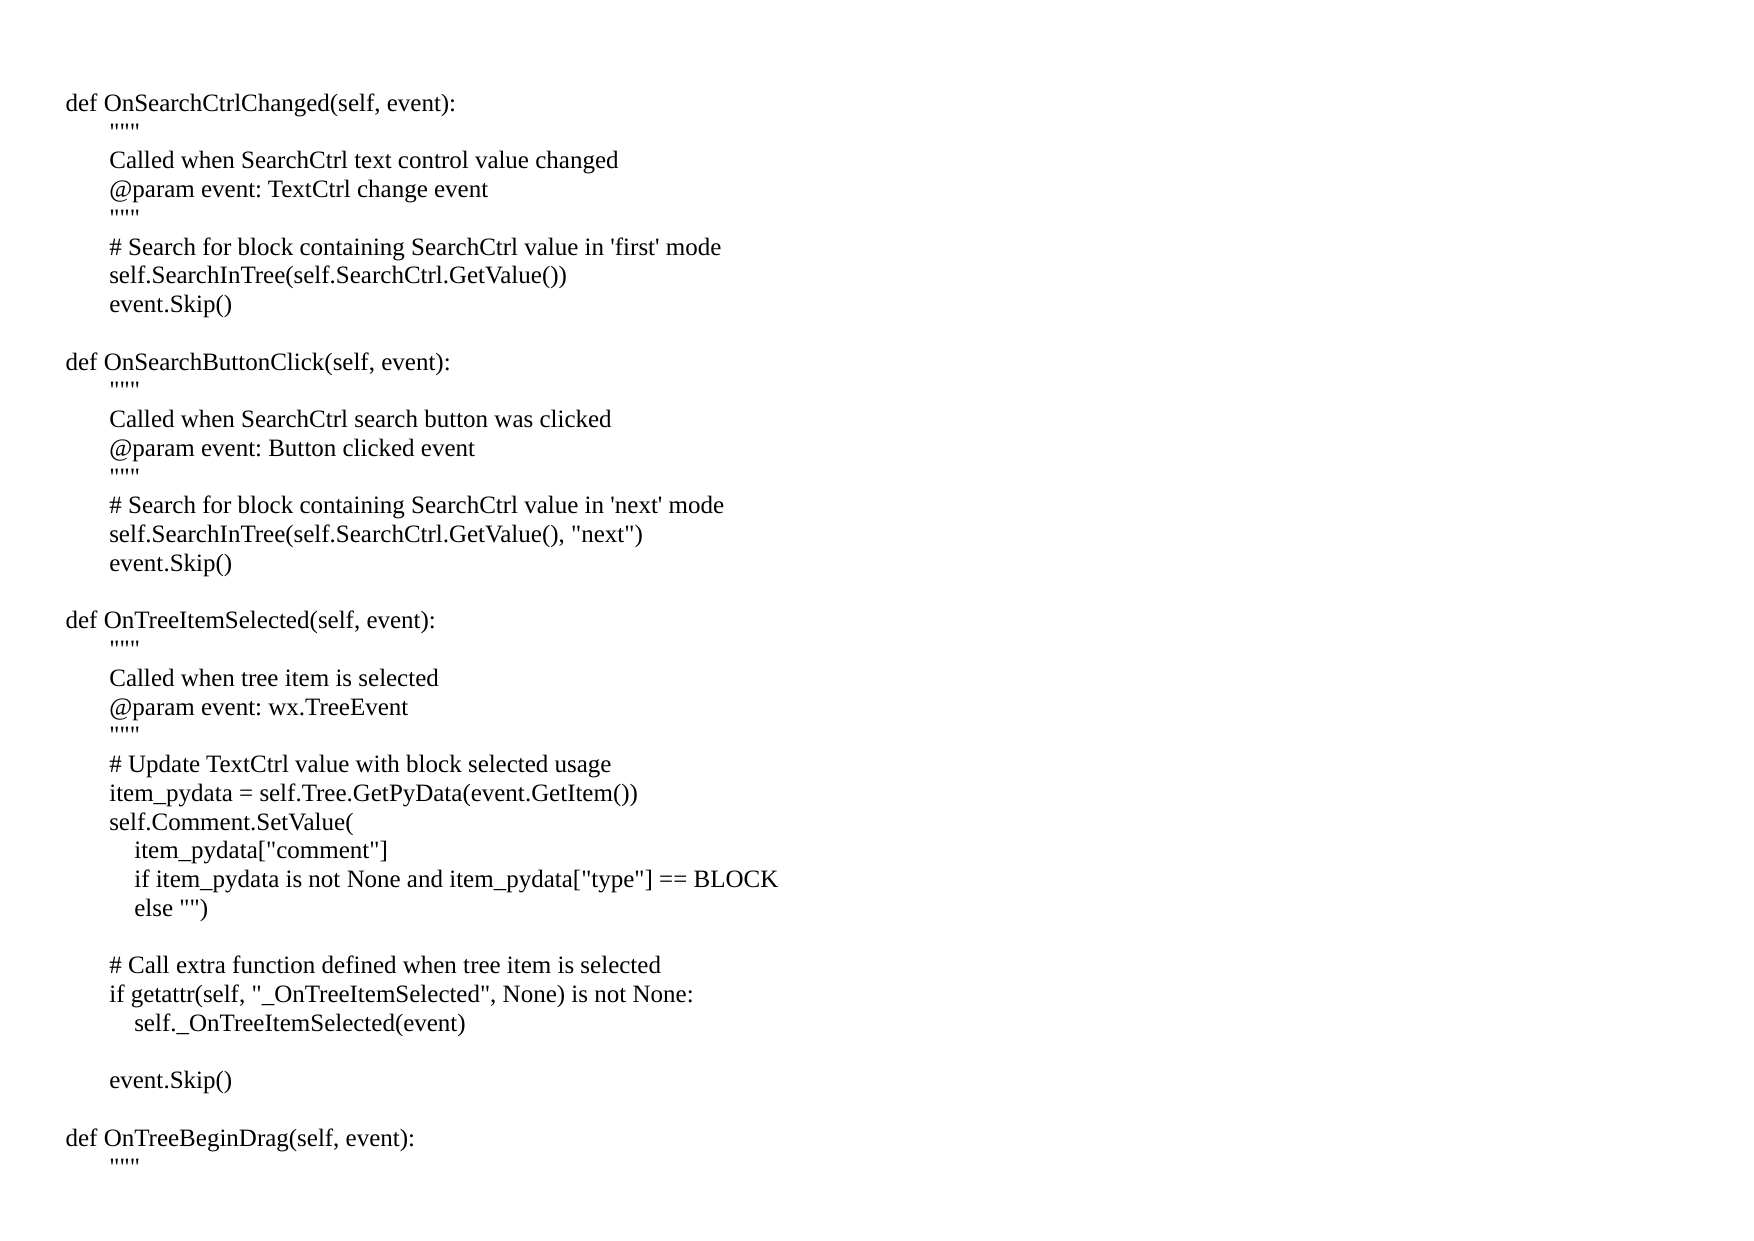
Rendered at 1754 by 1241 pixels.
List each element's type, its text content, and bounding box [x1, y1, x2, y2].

text """ [59, 462, 1695, 490]
text event.Skip() [59, 1065, 1695, 1094]
text self.Comment.SetValue( [59, 807, 1695, 835]
text # Search for block containing SearchCtrl value in 'next' mode [59, 490, 1695, 519]
text Called when SearchCtrl search button was clicked [59, 404, 1695, 433]
text @param event: Button clicked event [59, 433, 1695, 462]
text Called when SearchCtrl text control value changed [59, 145, 1695, 174]
text Called when tree item is selected [59, 663, 1695, 692]
text def OnTreeItemSelected(self, event): [59, 605, 1695, 634]
text def OnSearchButtonClick(self, event): [59, 347, 1695, 375]
text def OnSearchCtrlChanged(self, event): [59, 88, 1695, 117]
text """ [59, 375, 1695, 404]
text """ [59, 1152, 1695, 1180]
text """ [59, 634, 1695, 663]
text event.Skip() [59, 548, 1695, 577]
text self._OnTreeItemSelected(event) [59, 1008, 1695, 1037]
text self.SearchInTree(self.SearchCtrl.GetValue()) [59, 260, 1695, 289]
text @param event: wx.TreeEvent [59, 692, 1695, 720]
text if item_pydata is not None and item_pydata["type"] == BLOCK [59, 864, 1695, 893]
text # Search for block containing SearchCtrl value in 'first' mode [59, 232, 1695, 260]
text """ [59, 203, 1695, 232]
text # Update TextCtrl value with block selected usage [59, 749, 1695, 778]
text item_pydata["comment"] [59, 835, 1695, 864]
text item_pydata = self.Tree.GetPyData(event.GetItem()) [59, 778, 1695, 807]
text # Call extra function defined when tree item is selected [59, 950, 1695, 979]
text event.Skip() [59, 289, 1695, 318]
text def OnTreeBeginDrag(self, event): [59, 1123, 1695, 1152]
text @param event: TextCtrl change event [59, 174, 1695, 203]
text """ [59, 720, 1695, 749]
text if getattr(self, "_OnTreeItemSelected", None) is not None: [59, 979, 1695, 1008]
text else "") [59, 893, 1695, 922]
text """ [59, 117, 1695, 145]
text self.SearchInTree(self.SearchCtrl.GetValue(), "next") [59, 519, 1695, 548]
